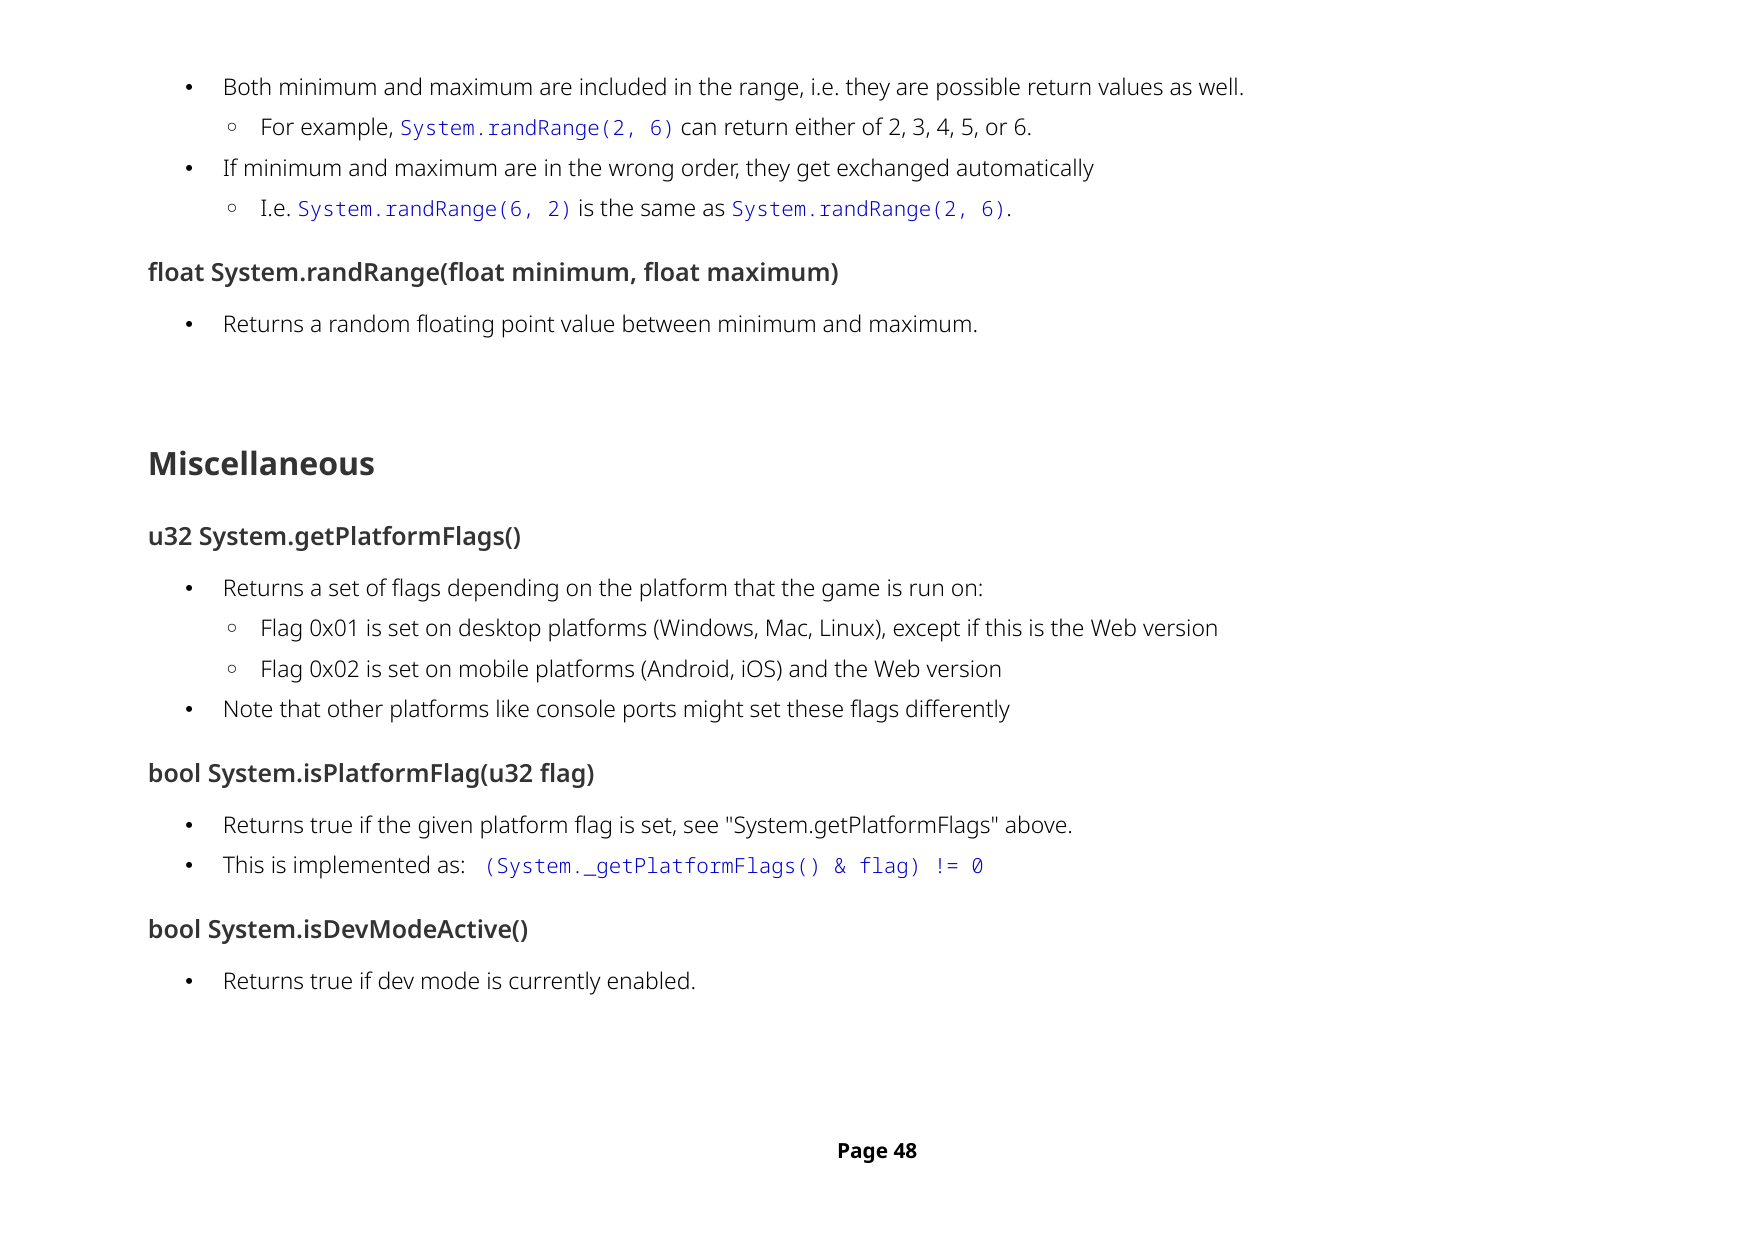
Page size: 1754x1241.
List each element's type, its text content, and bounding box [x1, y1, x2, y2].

list I.e. System.randRange(6, 2) is the same as System.randRange(2, 6). [223, 192, 1606, 223]
subtitle Miscellaneous [148, 441, 1606, 484]
subtitle bool System.isPlatformFlag(u32 flag) [148, 755, 1606, 789]
subtitle bool System.isDevModeActive() [148, 912, 1606, 946]
list Returns true if the given platform flag is set, see "System.getPlatformFlags" above. [185, 809, 1606, 840]
subtitle float System.randRange(float minimum, float maximum) [148, 254, 1606, 289]
list Note that other platforms like console ports might set these flags differently [185, 693, 1606, 724]
list Returns a set of flags depending on the platform that the game is run on: [185, 572, 1606, 603]
list This is implemented as: (System._getPlatformFlags() & flag) != 0 [185, 849, 1606, 880]
subtitle u32 System.getPlatformFlags() [148, 518, 1606, 552]
list Returns a random floating point value between minimum and maximum. [185, 308, 1606, 339]
list Flag 0x02 is set on mobile platforms (Android, iOS) and the Web version [223, 652, 1606, 684]
list Both minimum and maximum are included in the range, i.e. they are possible return values as well. [185, 71, 1606, 102]
list Flag 0x01 is set on desktop platforms (Windows, Mac, Linux), except if this is the Web version [223, 612, 1606, 643]
list For example, System.randRange(2, 6) can return either of 2, 3, 4, 5, or 6. [223, 111, 1606, 142]
list Returns true if dev mode is currently enabled. [185, 965, 1606, 996]
list If minimum and maximum are in the wrong order, they get exchanged automatically [185, 152, 1606, 183]
